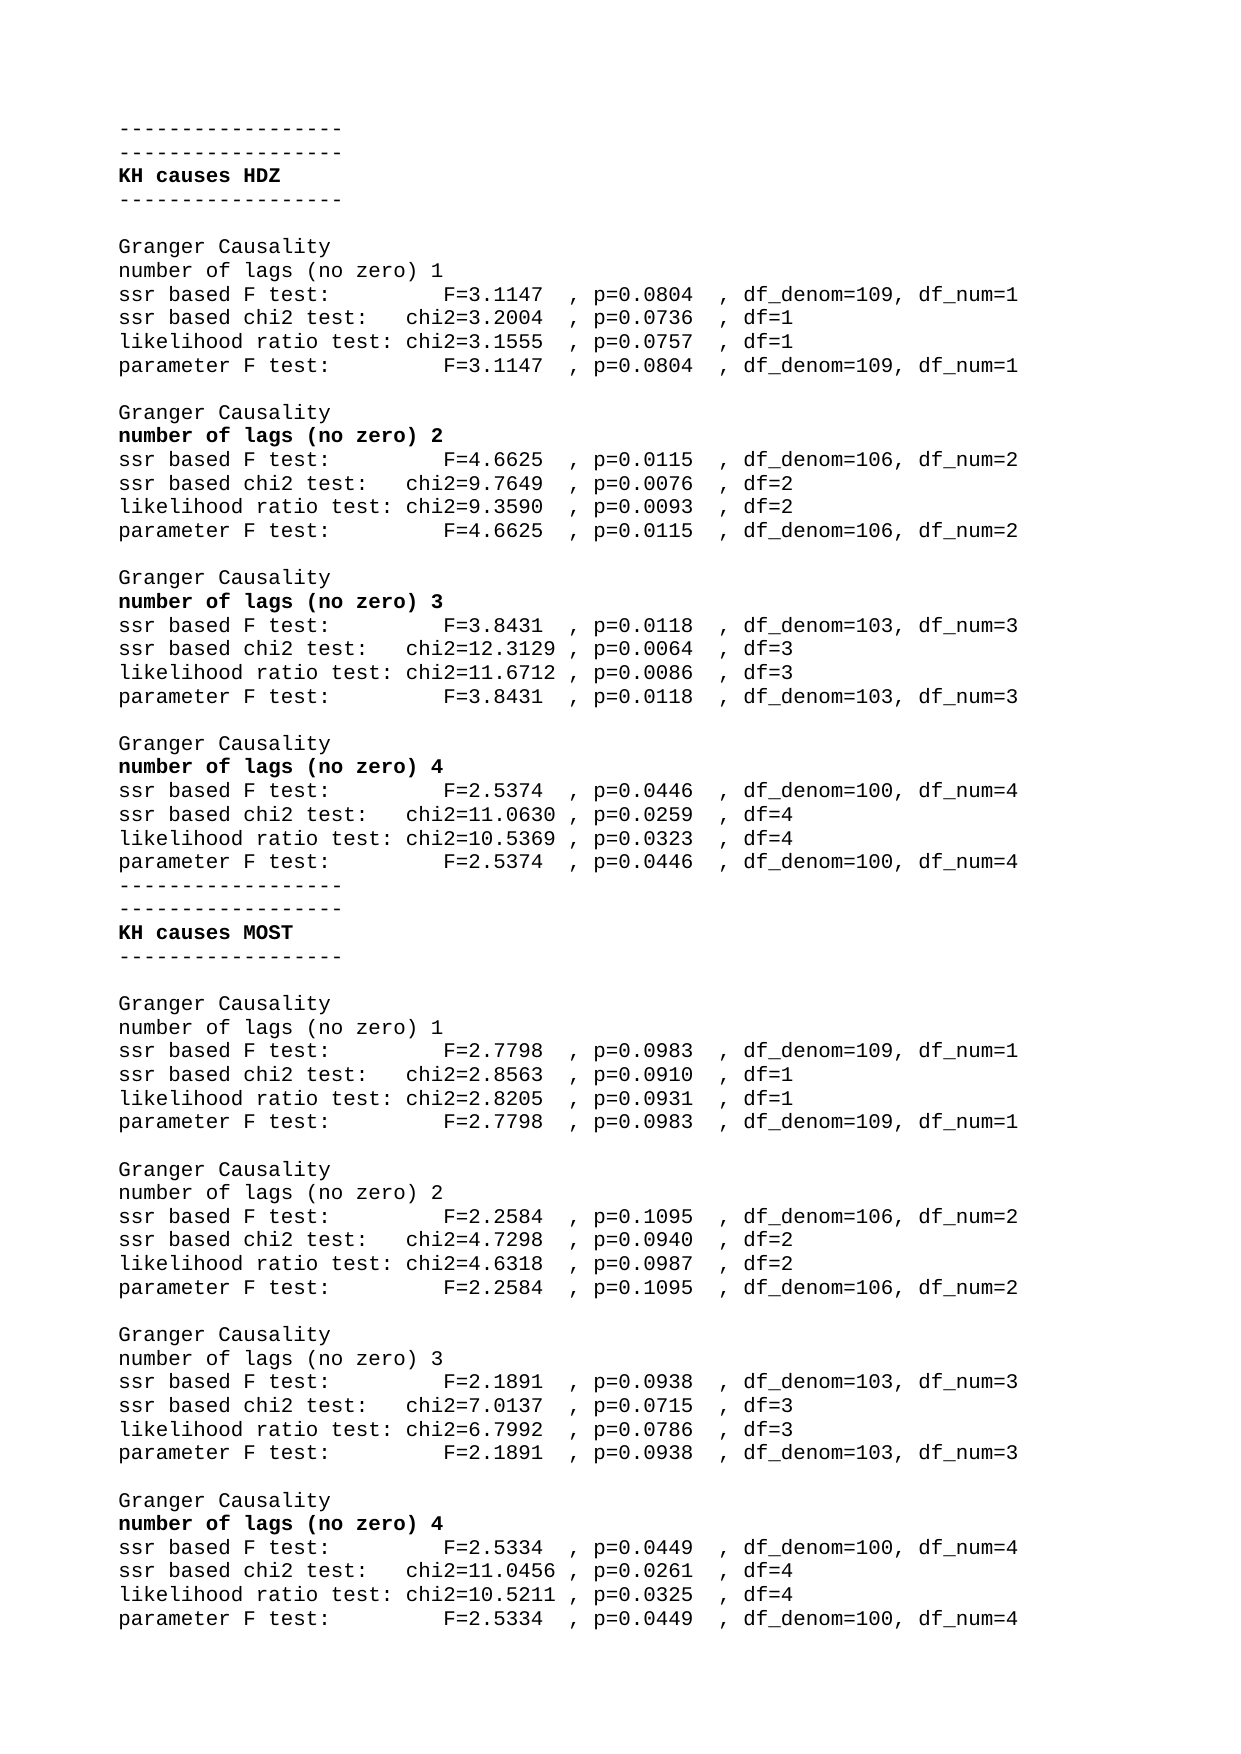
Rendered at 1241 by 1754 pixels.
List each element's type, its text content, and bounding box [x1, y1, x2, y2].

text likelihood ratio test: chi2=10.5211 , p=0.0325 , df=4 [118, 1584, 1122, 1608]
text KH causes MOST [118, 922, 1122, 946]
text parameter F test: F=2.5374 , p=0.0446 , df_denom=100, df_num=4 [118, 851, 1122, 875]
text Granger Causality [118, 993, 1122, 1017]
text ------------------ [118, 189, 1122, 213]
text number of lags (no zero) 3 [118, 591, 1122, 615]
text KH causes HDZ [118, 165, 1122, 189]
text ssr based chi2 test: chi2=11.0456 , p=0.0261 , df=4 [118, 1561, 1122, 1584]
text ------------------ [118, 875, 1122, 898]
text Granger Causality [118, 236, 1122, 260]
text number of lags (no zero) 1 [118, 260, 1122, 284]
text Granger Causality [118, 402, 1122, 426]
text parameter F test: F=3.8431 , p=0.0118 , df_denom=103, df_num=3 [118, 686, 1122, 709]
text ssr based chi2 test: chi2=2.8563 , p=0.0910 , df=1 [118, 1064, 1122, 1088]
text Granger Causality [118, 1324, 1122, 1348]
text ssr based F test: F=3.1147 , p=0.0804 , df_denom=109, df_num=1 [118, 284, 1122, 307]
text number of lags (no zero) 4 [118, 1513, 1122, 1537]
text parameter F test: F=2.5334 , p=0.0449 , df_denom=100, df_num=4 [118, 1608, 1122, 1631]
text number of lags (no zero) 2 [118, 426, 1122, 449]
text ------------------ [118, 898, 1122, 922]
text likelihood ratio test: chi2=10.5369 , p=0.0323 , df=4 [118, 827, 1122, 851]
text likelihood ratio test: chi2=4.6318 , p=0.0987 , df=2 [118, 1253, 1122, 1277]
text likelihood ratio test: chi2=3.1555 , p=0.0757 , df=1 [118, 331, 1122, 354]
text Granger Causality [118, 733, 1122, 757]
text Granger Causality [118, 1158, 1122, 1182]
text ssr based chi2 test: chi2=11.0630 , p=0.0259 , df=4 [118, 804, 1122, 827]
text ------------------ [118, 142, 1122, 165]
text ssr based F test: F=4.6625 , p=0.0115 , df_denom=106, df_num=2 [118, 449, 1122, 473]
text ssr based F test: F=2.2584 , p=0.1095 , df_denom=106, df_num=2 [118, 1206, 1122, 1229]
text ssr based F test: F=2.1891 , p=0.0938 , df_denom=103, df_num=3 [118, 1371, 1122, 1395]
text number of lags (no zero) 4 [118, 757, 1122, 780]
text ssr based chi2 test: chi2=3.2004 , p=0.0736 , df=1 [118, 307, 1122, 331]
text number of lags (no zero) 3 [118, 1348, 1122, 1371]
text ------------------ [118, 946, 1122, 969]
text ------------------ [118, 118, 1122, 142]
text ssr based chi2 test: chi2=4.7298 , p=0.0940 , df=2 [118, 1229, 1122, 1253]
text likelihood ratio test: chi2=6.7992 , p=0.0786 , df=3 [118, 1419, 1122, 1442]
text ssr based chi2 test: chi2=9.7649 , p=0.0076 , df=2 [118, 473, 1122, 496]
text Granger Causality [118, 567, 1122, 591]
text ssr based chi2 test: chi2=7.0137 , p=0.0715 , df=3 [118, 1395, 1122, 1419]
text ssr based chi2 test: chi2=12.3129 , p=0.0064 , df=3 [118, 638, 1122, 662]
text parameter F test: F=2.1891 , p=0.0938 , df_denom=103, df_num=3 [118, 1442, 1122, 1466]
text likelihood ratio test: chi2=9.3590 , p=0.0093 , df=2 [118, 496, 1122, 520]
text parameter F test: F=2.2584 , p=0.1095 , df_denom=106, df_num=2 [118, 1277, 1122, 1300]
text ssr based F test: F=2.5374 , p=0.0446 , df_denom=100, df_num=4 [118, 780, 1122, 804]
text parameter F test: F=4.6625 , p=0.0115 , df_denom=106, df_num=2 [118, 520, 1122, 544]
text Granger Causality [118, 1489, 1122, 1513]
text ssr based F test: F=3.8431 , p=0.0118 , df_denom=103, df_num=3 [118, 615, 1122, 638]
text number of lags (no zero) 2 [118, 1182, 1122, 1206]
text parameter F test: F=2.7798 , p=0.0983 , df_denom=109, df_num=1 [118, 1111, 1122, 1135]
text ssr based F test: F=2.5334 , p=0.0449 , df_denom=100, df_num=4 [118, 1537, 1122, 1561]
text parameter F test: F=3.1147 , p=0.0804 , df_denom=109, df_num=1 [118, 354, 1122, 378]
text ssr based F test: F=2.7798 , p=0.0983 , df_denom=109, df_num=1 [118, 1040, 1122, 1064]
text number of lags (no zero) 1 [118, 1017, 1122, 1040]
text likelihood ratio test: chi2=11.6712 , p=0.0086 , df=3 [118, 662, 1122, 686]
text likelihood ratio test: chi2=2.8205 , p=0.0931 , df=1 [118, 1088, 1122, 1111]
